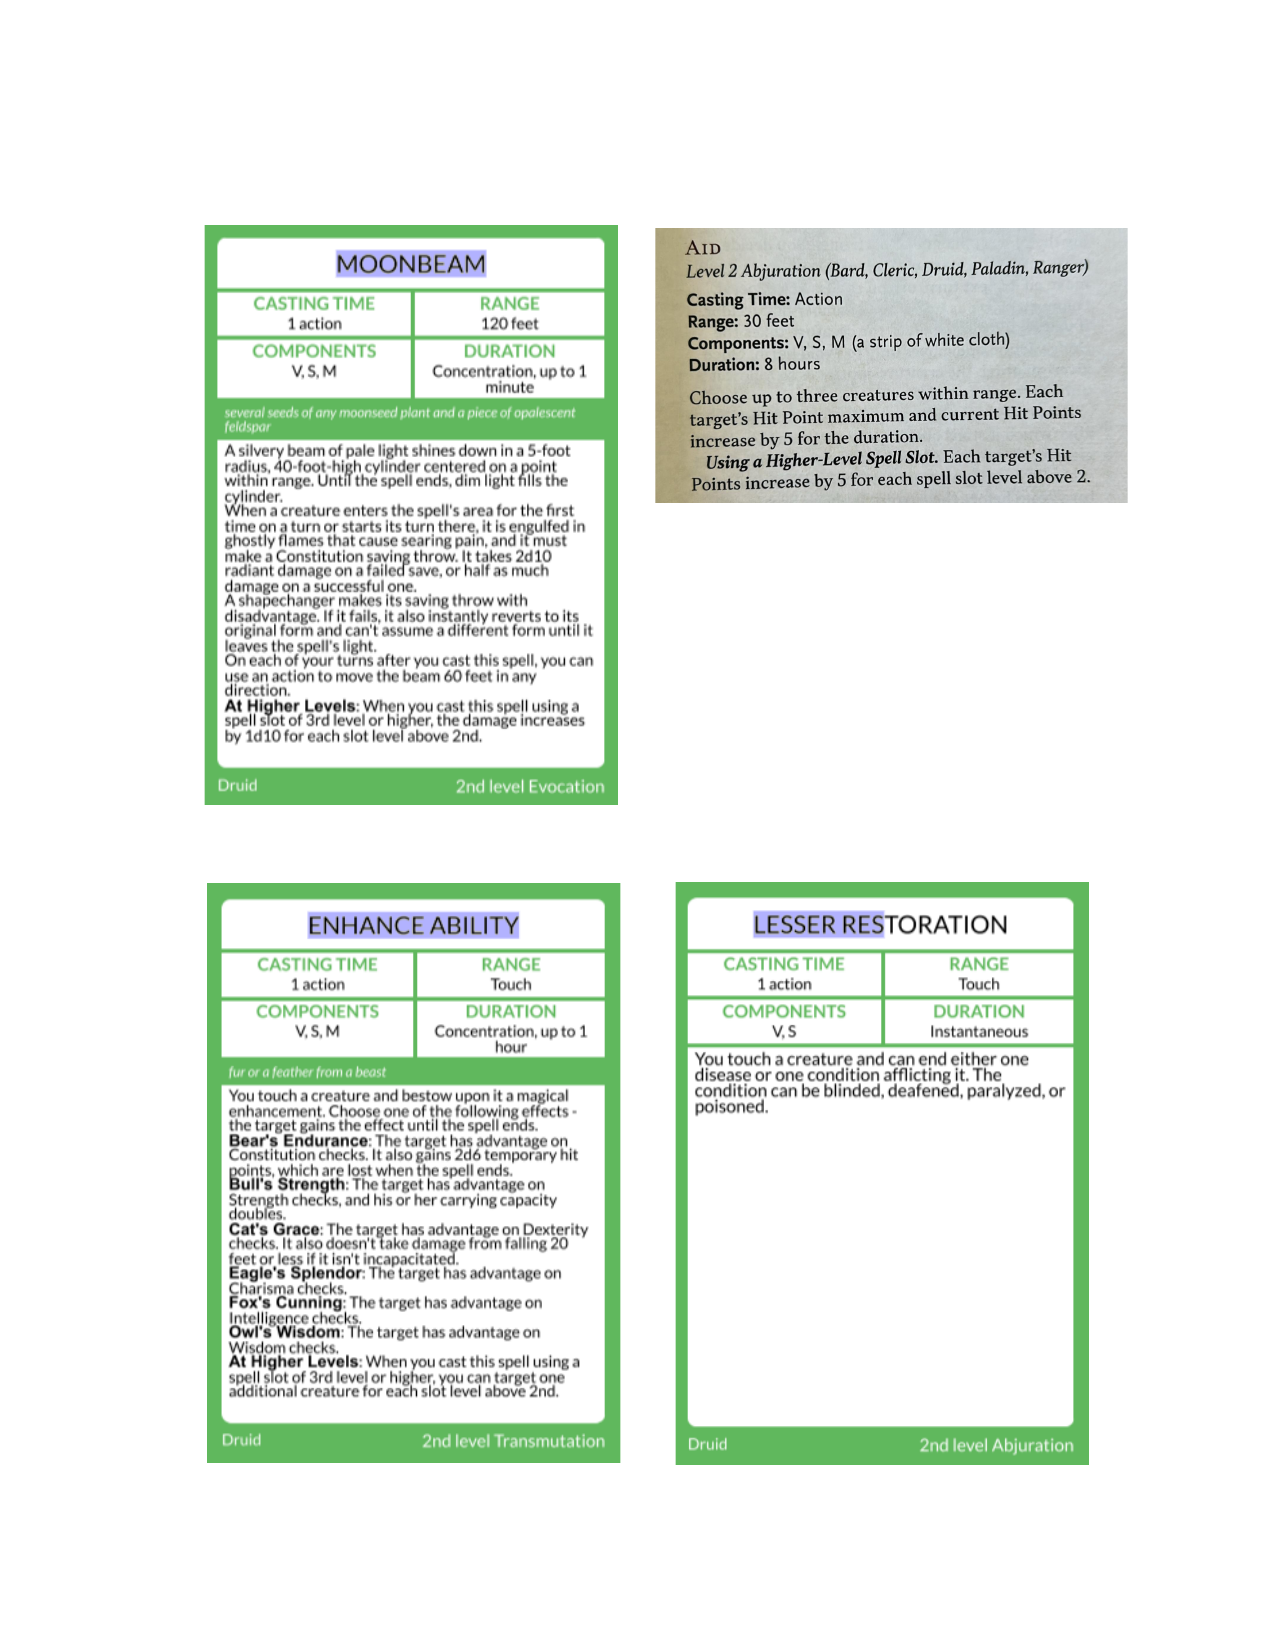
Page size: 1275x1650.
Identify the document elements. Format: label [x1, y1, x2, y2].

picture [207, 883, 621, 1463]
picture [655, 228, 1128, 503]
picture [675, 882, 1089, 1465]
picture [204, 225, 618, 805]
